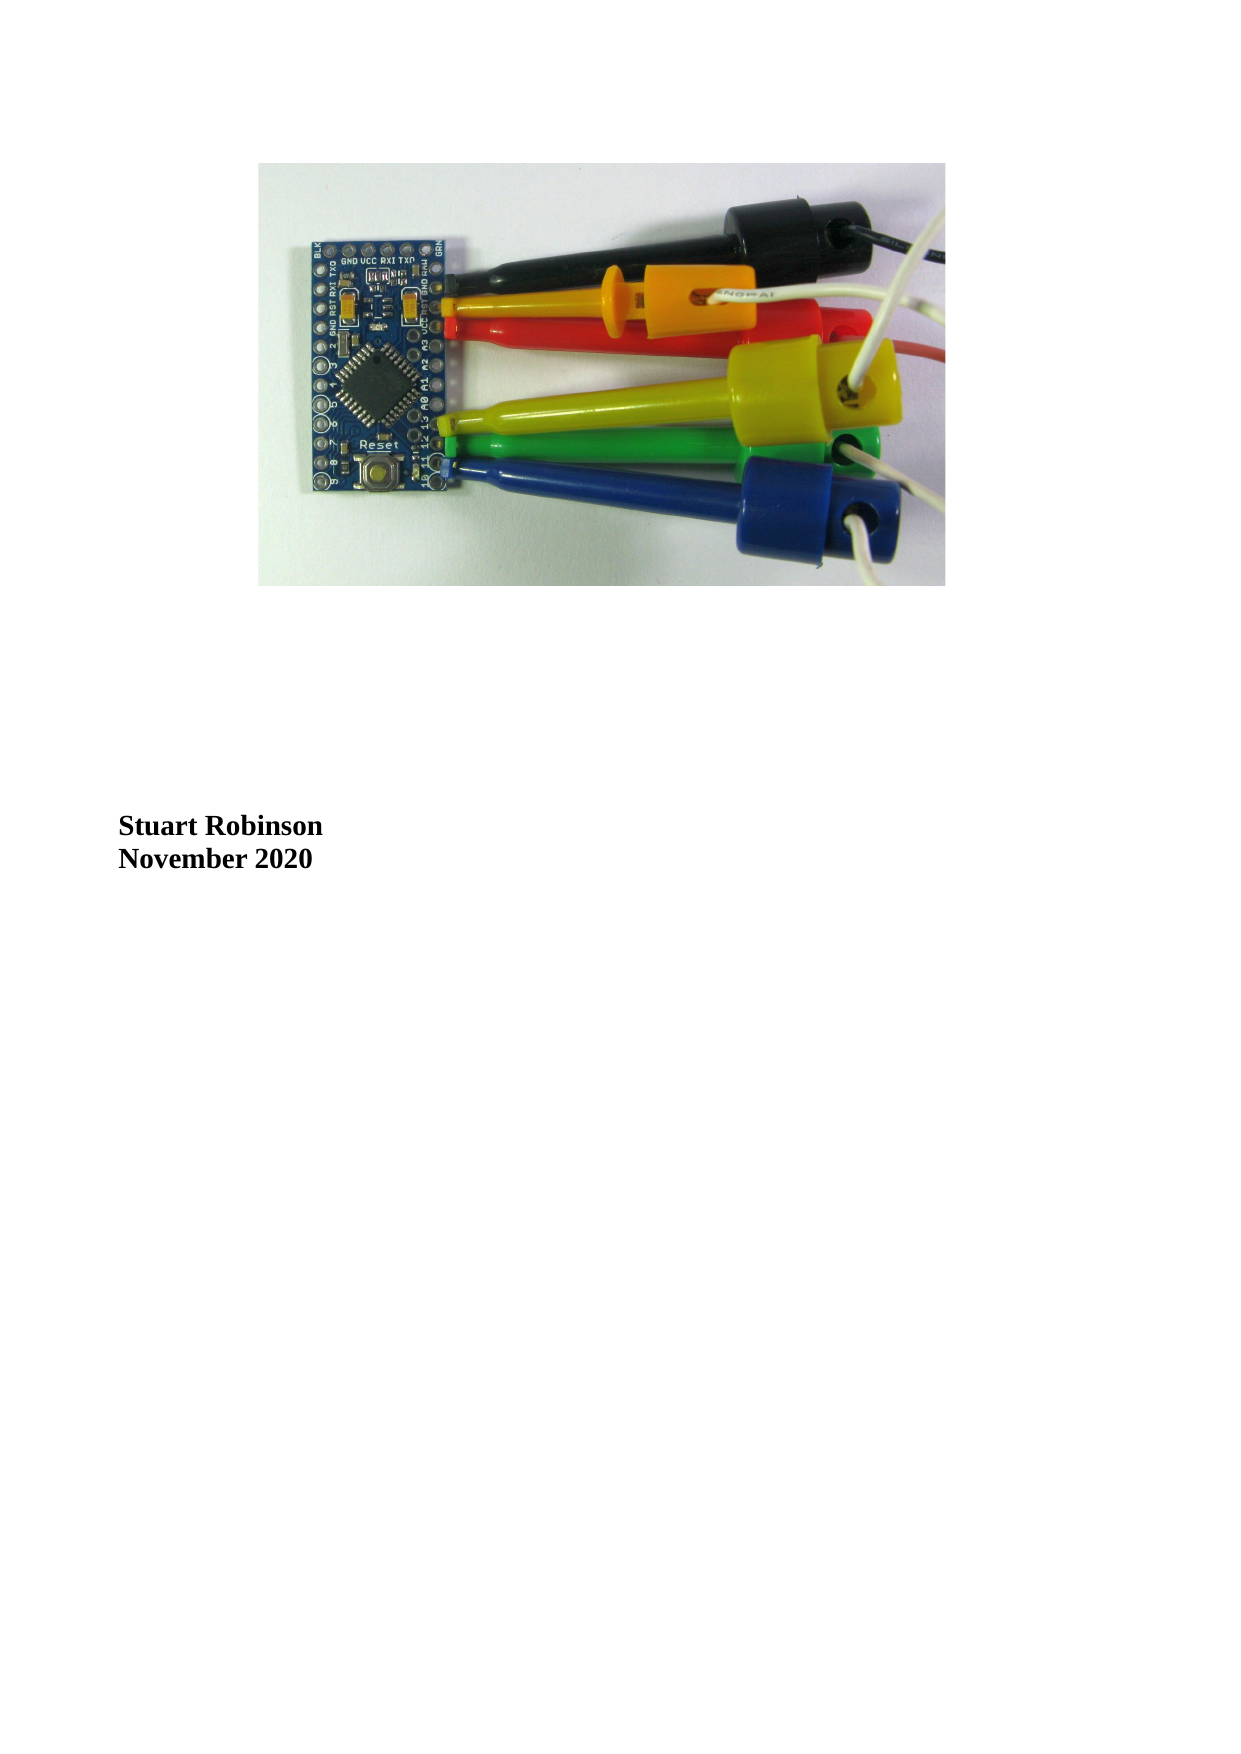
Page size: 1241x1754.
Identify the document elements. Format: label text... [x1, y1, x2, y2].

text Stuart Robinson [118, 808, 1122, 842]
picture [258, 163, 946, 586]
text November 2020 [118, 842, 1122, 875]
